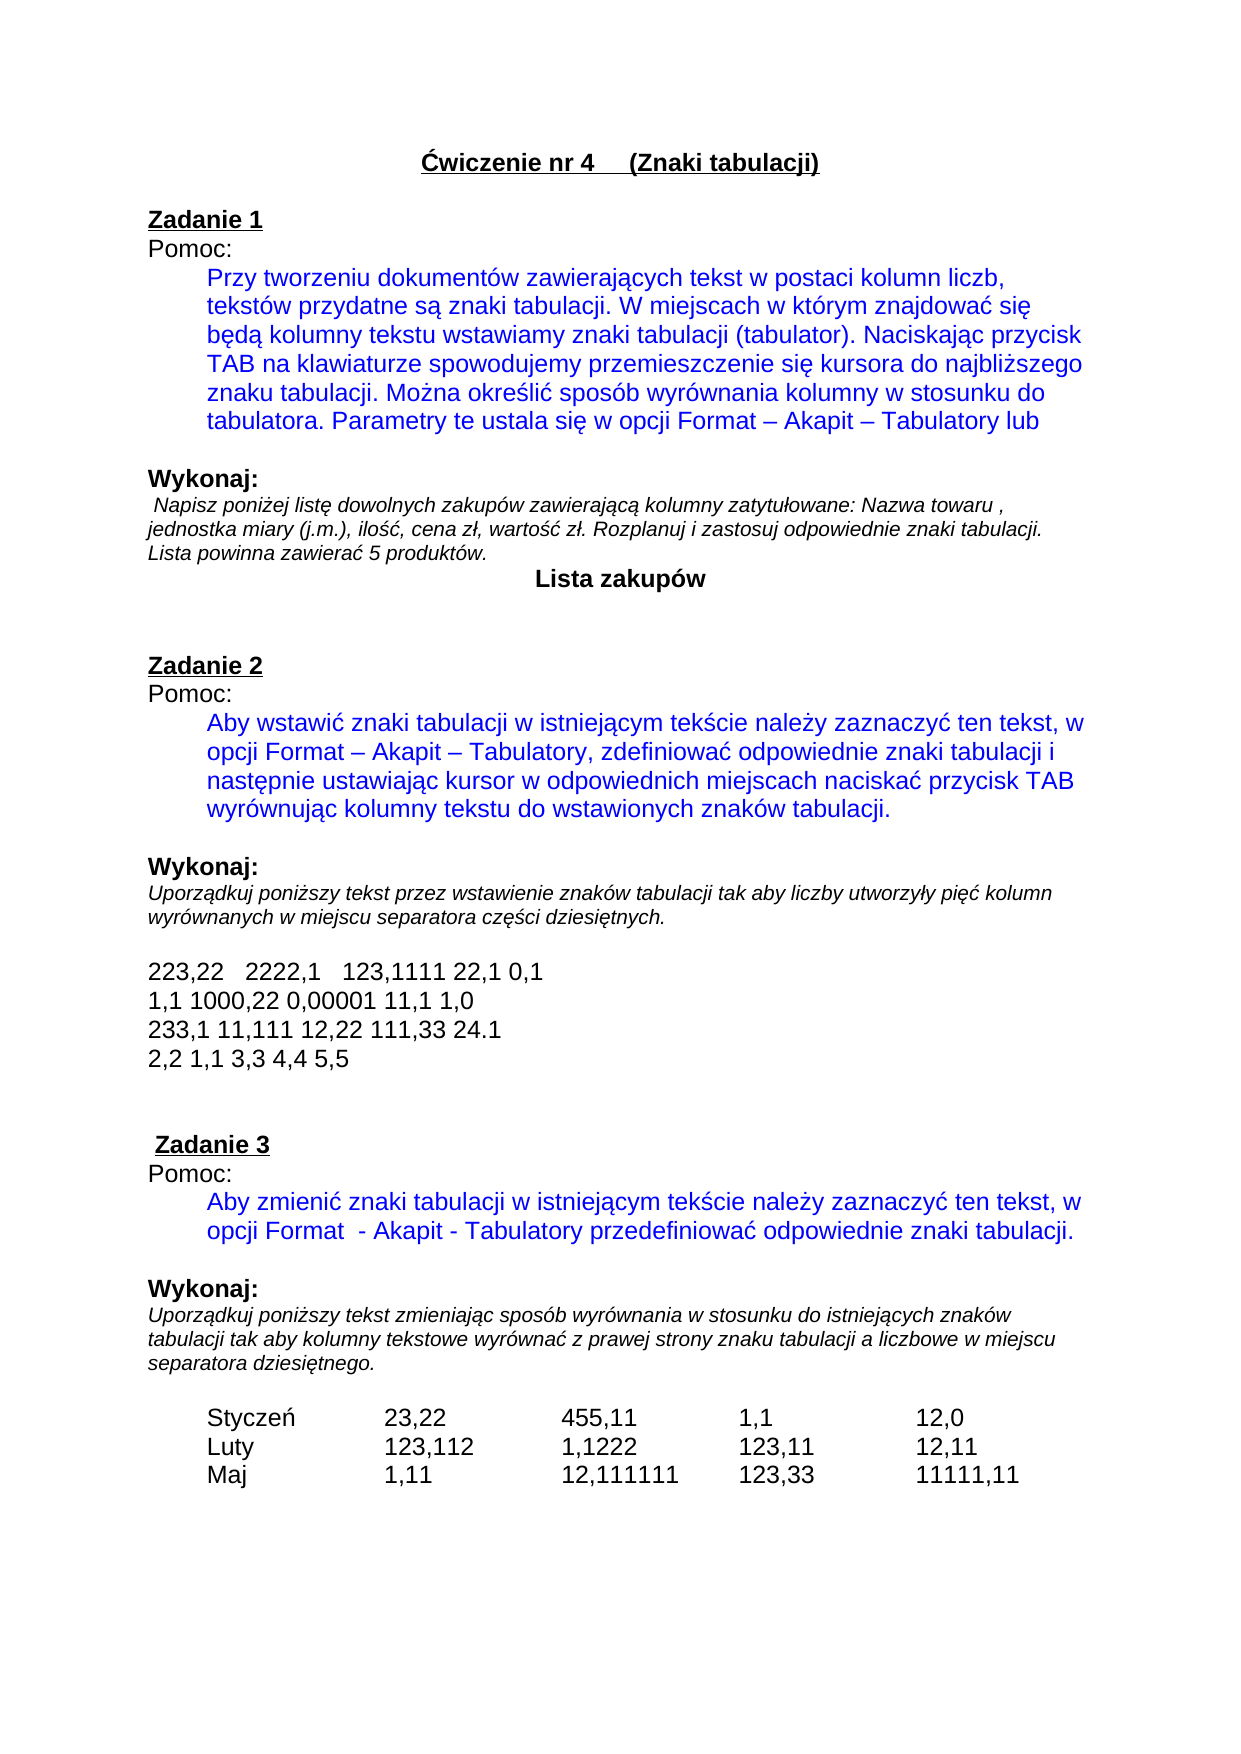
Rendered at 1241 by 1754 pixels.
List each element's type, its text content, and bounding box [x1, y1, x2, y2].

text Ćwiczenie nr 4 (Znaki tabulacji) [148, 148, 1093, 176]
text Pomoc: [148, 234, 1093, 263]
subtitle Zadanie 2 [148, 651, 1093, 679]
text Zadanie 3 [148, 1130, 1093, 1159]
text Luty 123,112 1,1222 123,11 12,11 [148, 1432, 1093, 1461]
text Przy tworzeniu dokumentów zawierających tekst w postaci kolumn liczb, tekstów przydatne są znaki tabulacji. W miejscach w którym znajdować się będą kolumny tekstu wstawiamy znaki tabulacji (tabulator). Naciskając przycisk TAB na klawiaturze spowodujemy przemieszczenie się kursora do najbliższego znaku tabulacji. Można określić sposób wyrównania kolumny w stosunku do tabulatora. Parametry te ustala się w opcji Format – Akapit – Tabulatory lub [207, 263, 1093, 435]
text Aby zmienić znaki tabulacji w istniejącym tekście należy zaznaczyć ten tekst, w opcji Format - Akapit - Tabulatory przedefiniować odpowiednie znaki tabulacji. [207, 1187, 1093, 1245]
text Styczeń 23,22 455,11 1,1 12,0 [148, 1403, 1093, 1432]
text Uporządkuj poniższy tekst zmieniając sposób wyrównania w stosunku do istniejących znaków tabulacji tak aby kolumny tekstowe wyrównać z prawej strony znaku tabulacji a liczbowe w miejscu separatora dziesiętnego. [148, 1302, 1093, 1374]
text 233,1 11,111 12,22 111,33 24.1 [148, 1015, 1093, 1044]
text 223,22 2222,1 123,1111 22,1 0,1 [148, 957, 1093, 986]
text Lista zakupów [148, 564, 1093, 593]
text Aby wstawić znaki tabulacji w istniejącym tekście należy zaznaczyć ten tekst, w opcji Format – Akapit – Tabulatory, zdefiniować odpowiednie znaki tabulacji i następnie ustawiając kursor w odpowiednich miejscach naciskać przycisk TAB wyrównując kolumny tekstu do wstawionych znaków tabulacji. [207, 708, 1093, 823]
text Uporządkuj poniższy tekst przez wstawienie znaków tabulacji tak aby liczby utworzyły pięć kolumn wyrównanych w miejscu separatora części dziesiętnych. [148, 881, 1093, 929]
text Pomoc: [148, 679, 1093, 708]
text Napisz poniżej listę dowolnych zakupów zawierającą kolumny zatytułowane: Nazwa towaru , jednostka miary (j.m.), ilość, cena zł, wartość zł. Rozplanuj i zastosuj odpowiednie znaki tabulacji. Lista powinna zawierać 5 produktów. [148, 493, 1093, 564]
text Wykonaj: [148, 852, 1093, 881]
text Wykonaj: [148, 1274, 1093, 1302]
text 1,1 1000,22 0,00001 11,1 1,0 [148, 986, 1093, 1015]
text Wykonaj: [148, 464, 1093, 493]
subtitle Zadanie 1 [148, 205, 1093, 234]
text Pomoc: [148, 1159, 1093, 1187]
text 2,2 1,1 3,3 4,4 5,5 [148, 1044, 1093, 1072]
text Maj 1,11 12,111111 123,33 11111,11 [148, 1461, 1093, 1489]
